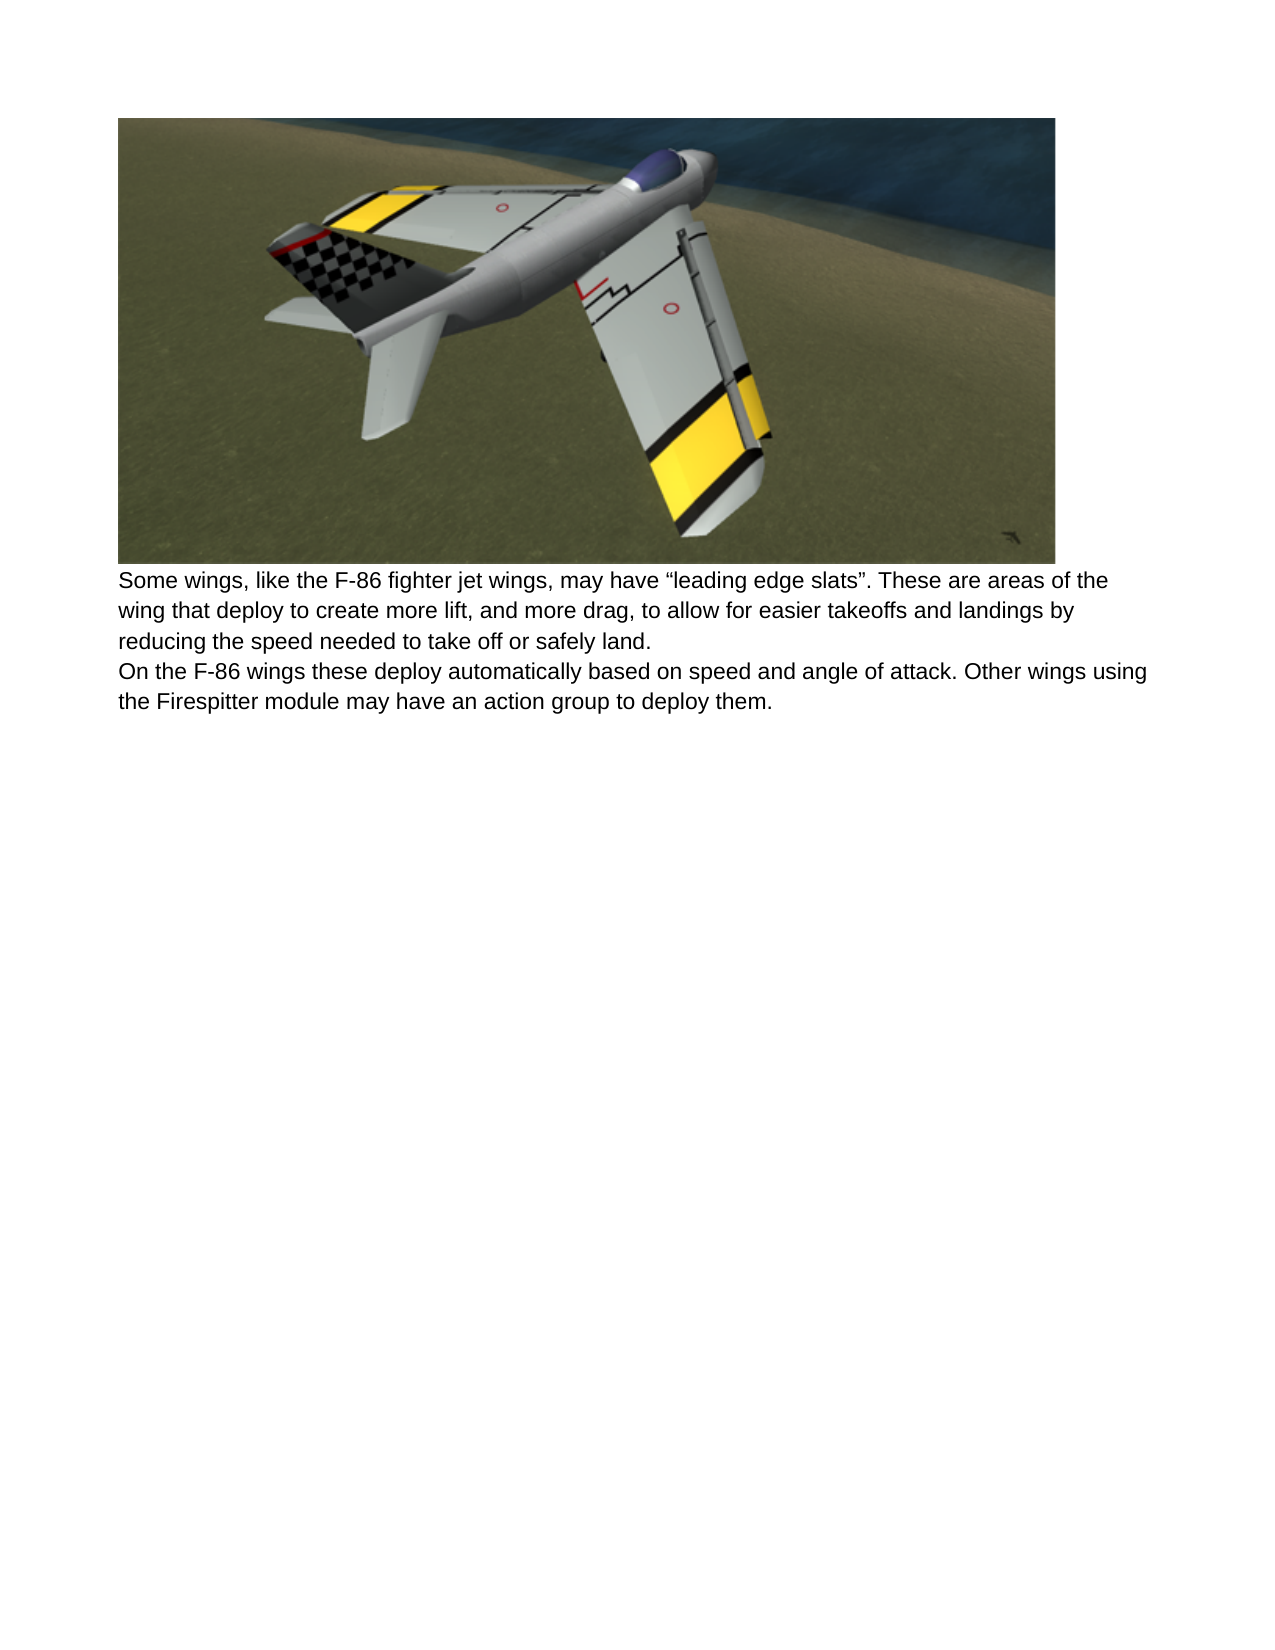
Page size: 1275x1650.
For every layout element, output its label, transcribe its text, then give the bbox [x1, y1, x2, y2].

picture [118, 118, 1056, 564]
text On the F-86 wings these deploy automatically based on speed and angle of attack. Other wings using the Firespitter module may have an action group to deploy them. [118, 658, 1157, 714]
text Some wings, like the F-86 fighter jet wings, may have “leading edge slats”. These are areas of the wing that deploy to create more lift, and more drag, to allow for easier takeoffs and landings by reducing the speed needed to take off or safely land. [118, 567, 1157, 654]
